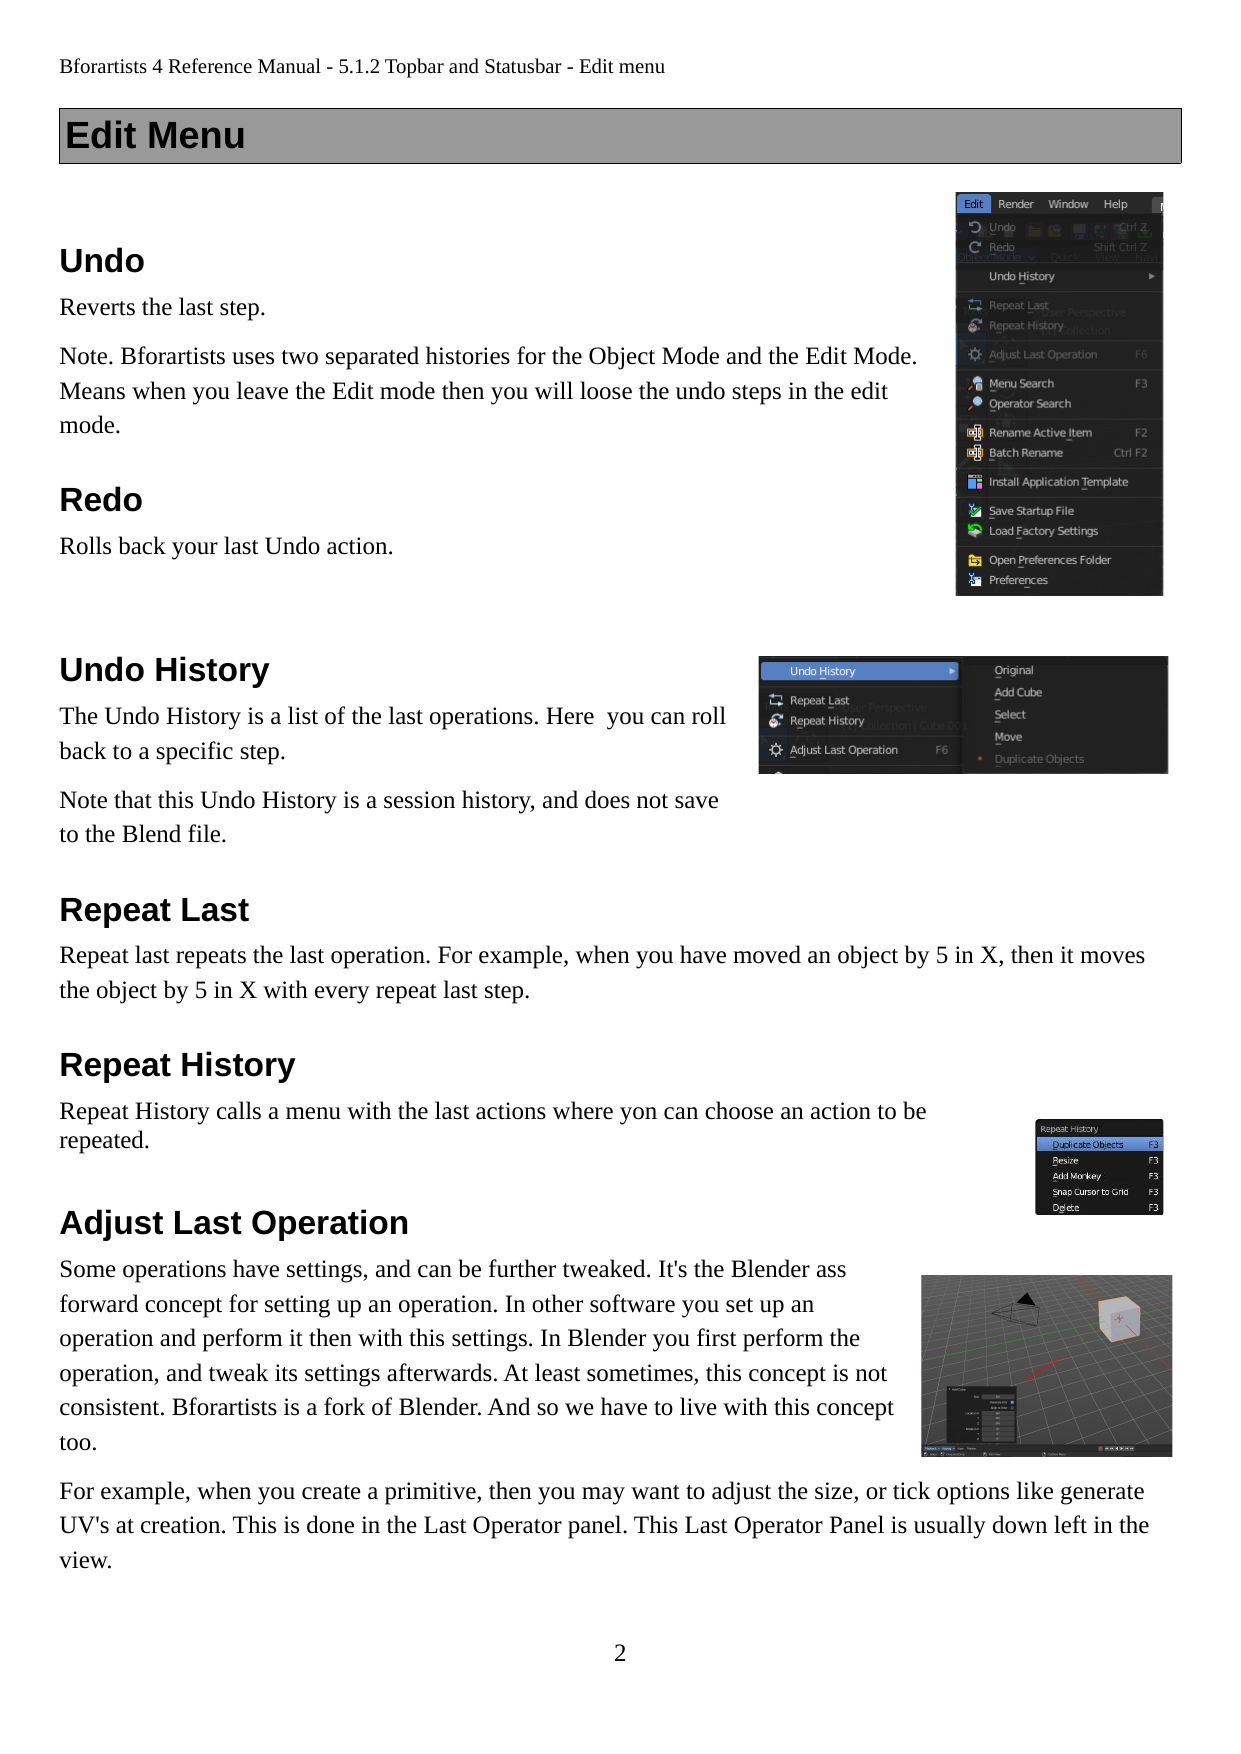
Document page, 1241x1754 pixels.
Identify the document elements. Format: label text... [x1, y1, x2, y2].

text Some operations have settings, and can be further tweaked. It's the Blender ass forward concept for setting up an operation. In other software you set up an operation and perform it then with this settings. In Blender you first perform the operation, and tweak its settings afterwards. At least sometimes, this concept is not consistent. Bforartists is a fork of Blender. And so we have to live with this concept too. [59, 1254, 1181, 1455]
subtitle Repeat Last [59, 889, 1181, 928]
text Note that this Undo History is a session history, and does not save to the Blend file. [59, 785, 1181, 848]
text The Undo History is a list of the last operations. Here you can roll back to a specific step. [59, 701, 758, 765]
subtitle Redo [59, 480, 955, 519]
subtitle [1164, 480, 1181, 519]
text Rolls back your last Undo action. [59, 531, 955, 560]
text Reverts the last step. [59, 292, 955, 321]
text Note. Bforartists uses two separated histories for the Object Mode and the Edit Mode. Means when you leave the Edit mode then you will loose the undo steps in the edit mode. [59, 341, 955, 439]
picture [1035, 1119, 1164, 1215]
picture [758, 656, 1169, 774]
picture [921, 1275, 1173, 1457]
text Repeat History calls a menu with the last actions where yon can choose an action to be repeated. [59, 1096, 1181, 1153]
picture [955, 192, 1164, 596]
subtitle Repeat History [59, 1045, 1181, 1083]
subtitle [1164, 241, 1181, 280]
text [1164, 292, 1181, 321]
table_header Edit Menu [60, 109, 1181, 163]
subtitle Undo [59, 241, 955, 280]
text Repeat last repeats the last operation. For example, when you have moved an object by 5 in X, then it moves the object by 5 in X with every repeat last step. [59, 941, 1181, 1004]
text For example, when you create a primitive, then you may want to adjust the size, or tick options like generate UV's at creation. This is done in the Last Operator panel. This Last Operator Panel is usually down left in the view. [59, 1476, 1181, 1573]
subtitle Undo History [59, 650, 1181, 689]
subtitle Adjust Last Operation [59, 1203, 1181, 1242]
